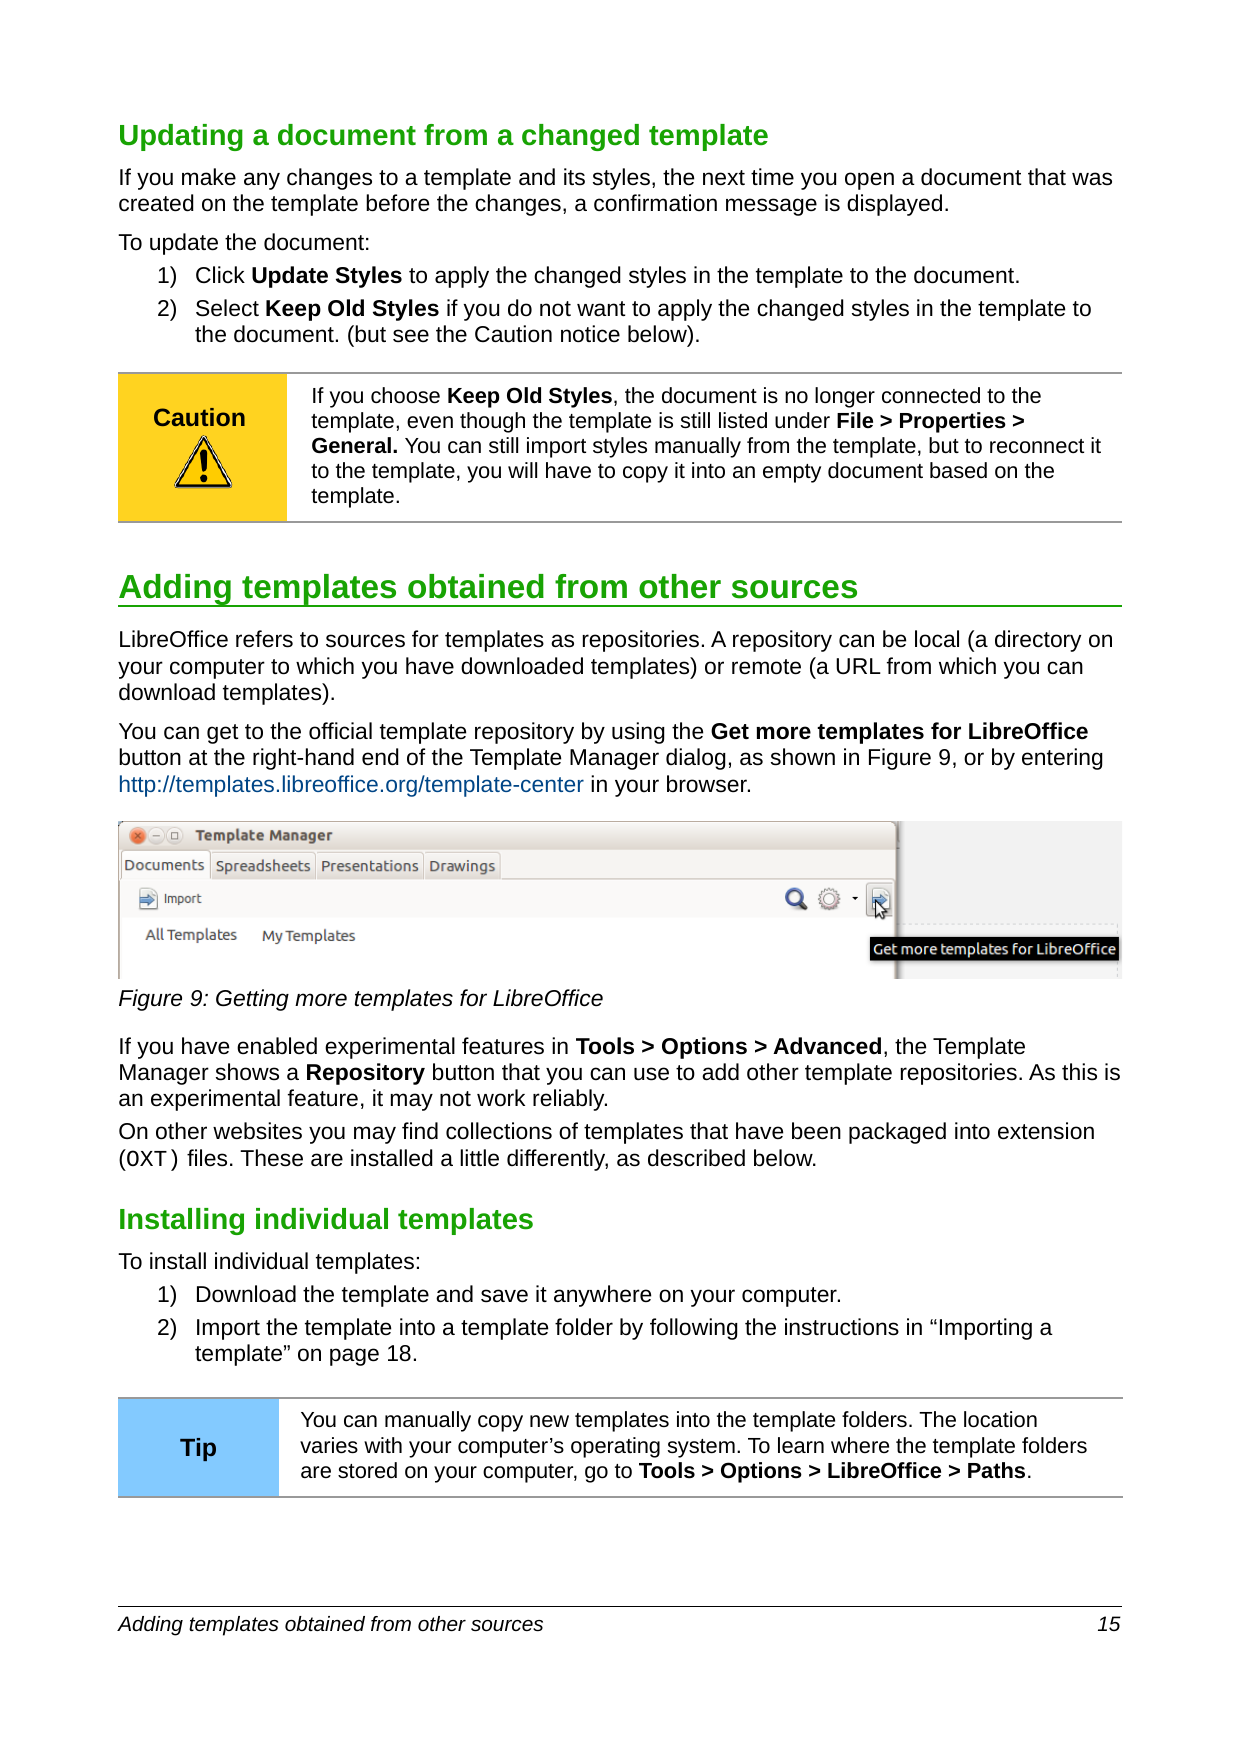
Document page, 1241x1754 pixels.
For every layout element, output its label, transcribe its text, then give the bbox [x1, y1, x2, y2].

subtitle Installing individual templates [118, 1202, 1122, 1236]
list To install individual templates: [118, 1248, 1122, 1274]
list Select Keep Old Styles if you do not want to apply the changed styles in the template to the document. (but see the Caution notice below). [177, 295, 1122, 347]
table_header If you choose Keep Old Styles, the document is no longer connected to the template, even though the template is still listed under File > Properties > General. You can still import styles manually from the template, but to reconnect it to the template, you will have to copy it into an empty document based on the template. [288, 374, 1122, 521]
picture [170, 432, 236, 492]
list Click Update Styles to apply the changed styles in the template to the document. [177, 262, 1122, 288]
subtitle Adding templates obtained from other sources [118, 567, 1122, 605]
table_header Tip [118, 1399, 279, 1496]
table_header Caution [118, 374, 287, 521]
list Import the template into a template folder by following the instructions in “Importing a template” on page 18. [177, 1314, 1122, 1366]
table_header You can manually copy new templates into the template folders. The location varies with your computer’s operating system. To learn where the template folders are stored on your computer, go to Tools > Options > LibreOffice > Paths. [279, 1399, 1122, 1496]
list Download the template and save it anywhere on your computer. [177, 1281, 1122, 1307]
list To update the document: [118, 229, 1122, 256]
text Figure 9: Getting more templates for LibreOffice [118, 985, 1122, 1012]
subtitle Updating a document from a changed template [118, 118, 1122, 152]
picture [118, 821, 1123, 979]
text LibreOffice refers to sources for templates as repositories. A repository can be local (a directory on your computer to which you have downloaded templates) or remote (a URL from which you can download templates). [118, 626, 1122, 705]
list If you have enabled experimental features in Tools > Options > Advanced, the Template Manager shows a Repository button that you can use to add other template repositories. As this is an experimental feature, it may not work reliably. [118, 1033, 1122, 1112]
text You can get to the official template repository by using the Get more templates for LibreOffice button at the right-hand end of the Template Manager dialog, as shown in Figure 9, or by entering http://templates.libreoffice.org/template-center in your browser. [118, 718, 1122, 797]
text If you make any changes to a template and its styles, the next time you open a document that was created on the template before the changes, a confirmation message is displayed. [118, 164, 1122, 217]
list On other websites you may find collections of templates that have been packaged into extension (OXT) files. These are installed a little differently, as described below. [118, 1118, 1122, 1173]
